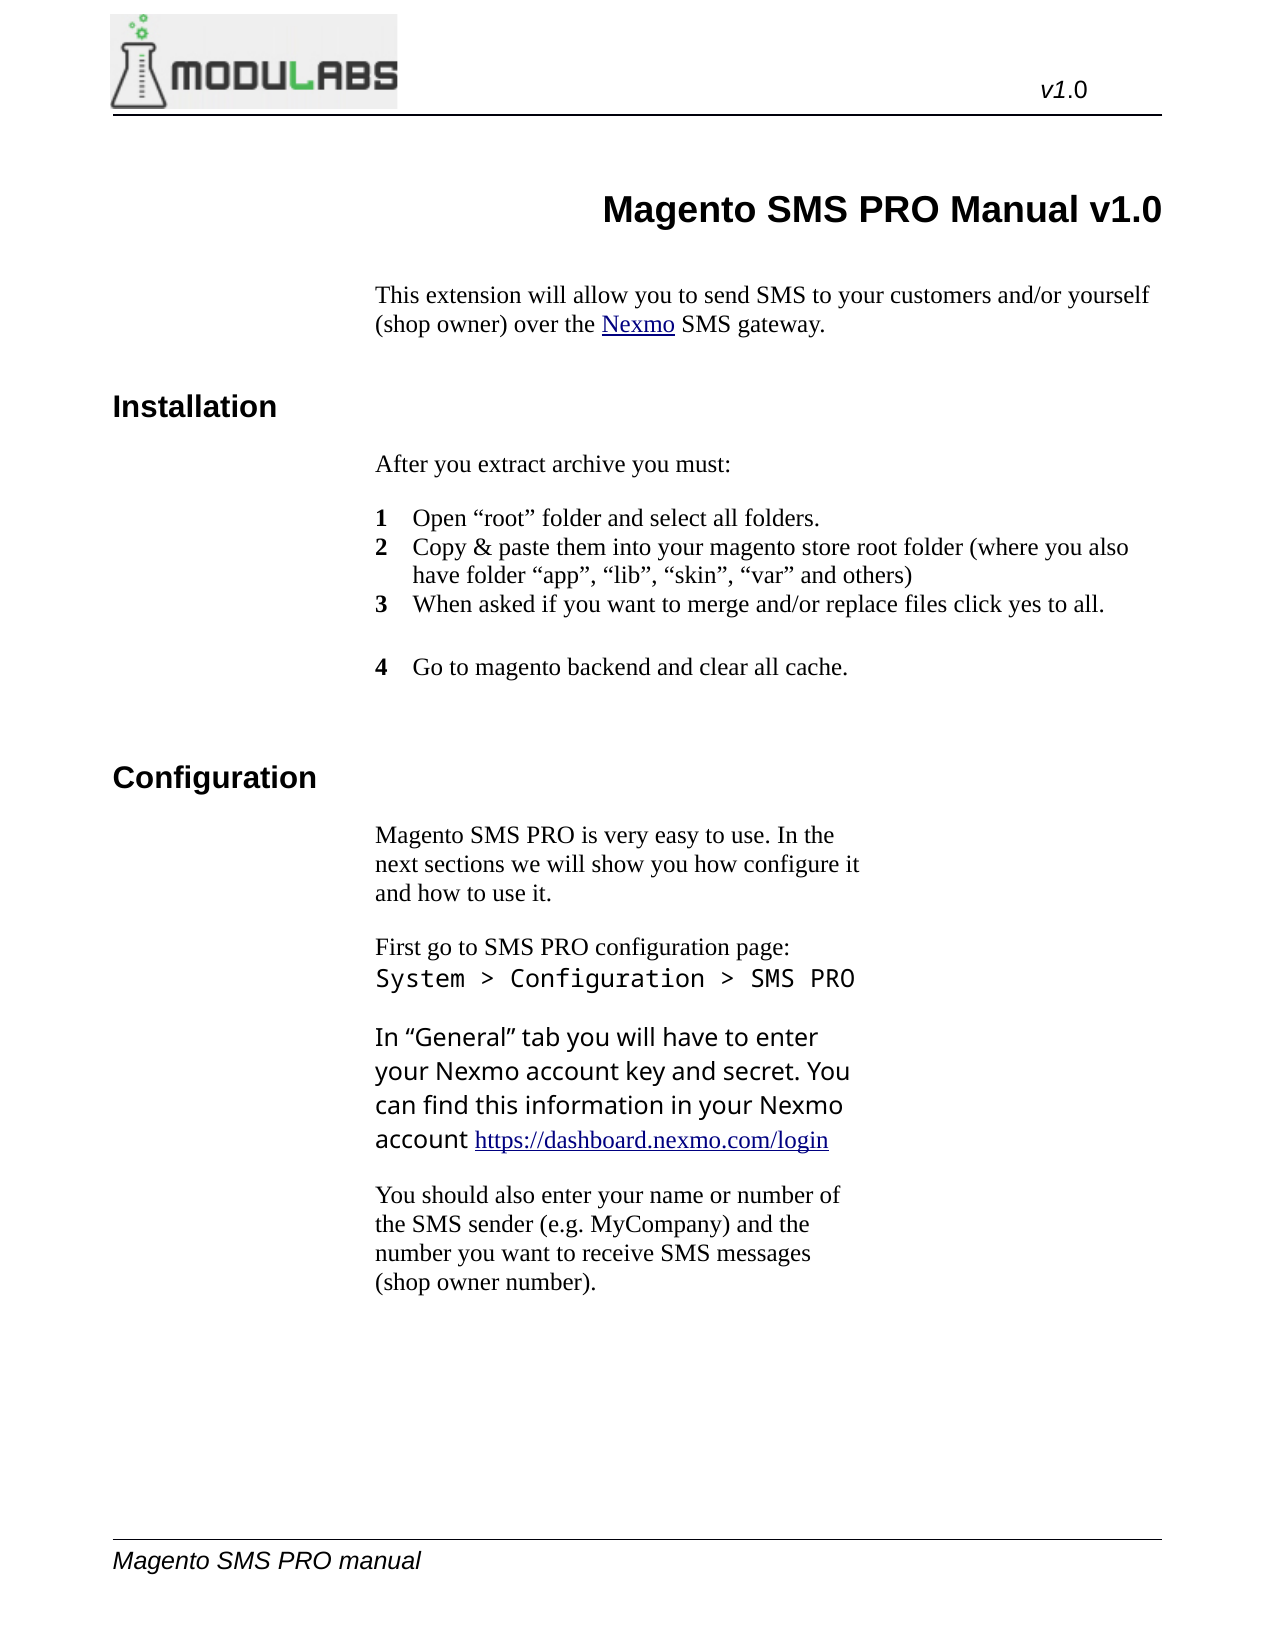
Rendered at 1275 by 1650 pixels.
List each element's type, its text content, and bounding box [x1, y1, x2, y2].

picture [110, 14, 398, 109]
list When asked if you want to merge and/or replace files click yes to all. [375, 589, 1162, 618]
subtitle Configuration [112, 759, 1162, 795]
text You should also enter your name or number of the SMS sender (e.g. MyCompany) and the number you want to receive SMS messages (shop owner number). [375, 1181, 862, 1296]
list Go to magento backend and clear all cache. [375, 652, 1162, 681]
list Copy & paste them into your magento store root folder (where you also have folder “app”, “lib”, “skin”, “var” and others) [375, 532, 1162, 589]
text Magento SMS PRO is very easy to use. In the next sections we will show you how configure it and how to use it. [375, 820, 862, 907]
subtitle Magento SMS PRO Manual v1.0 [375, 187, 1162, 231]
text First go to SMS PRO configuration page: System > Configuration > SMS PRO [375, 932, 862, 994]
text This extension will allow you to send SMS to your customers and/or yourself (shop owner) over the Nexmo SMS gateway. [375, 281, 1162, 338]
subtitle Installation [112, 388, 1162, 424]
list Open “root” folder and select all folders. [375, 503, 1162, 532]
text In “General” tab you will have to enter your Nexmo account key and secret. You can find this information in your Nexmo account https://dashboard.nexmo.com/login [375, 1019, 862, 1156]
text After you extract archive you must: [375, 449, 1162, 478]
